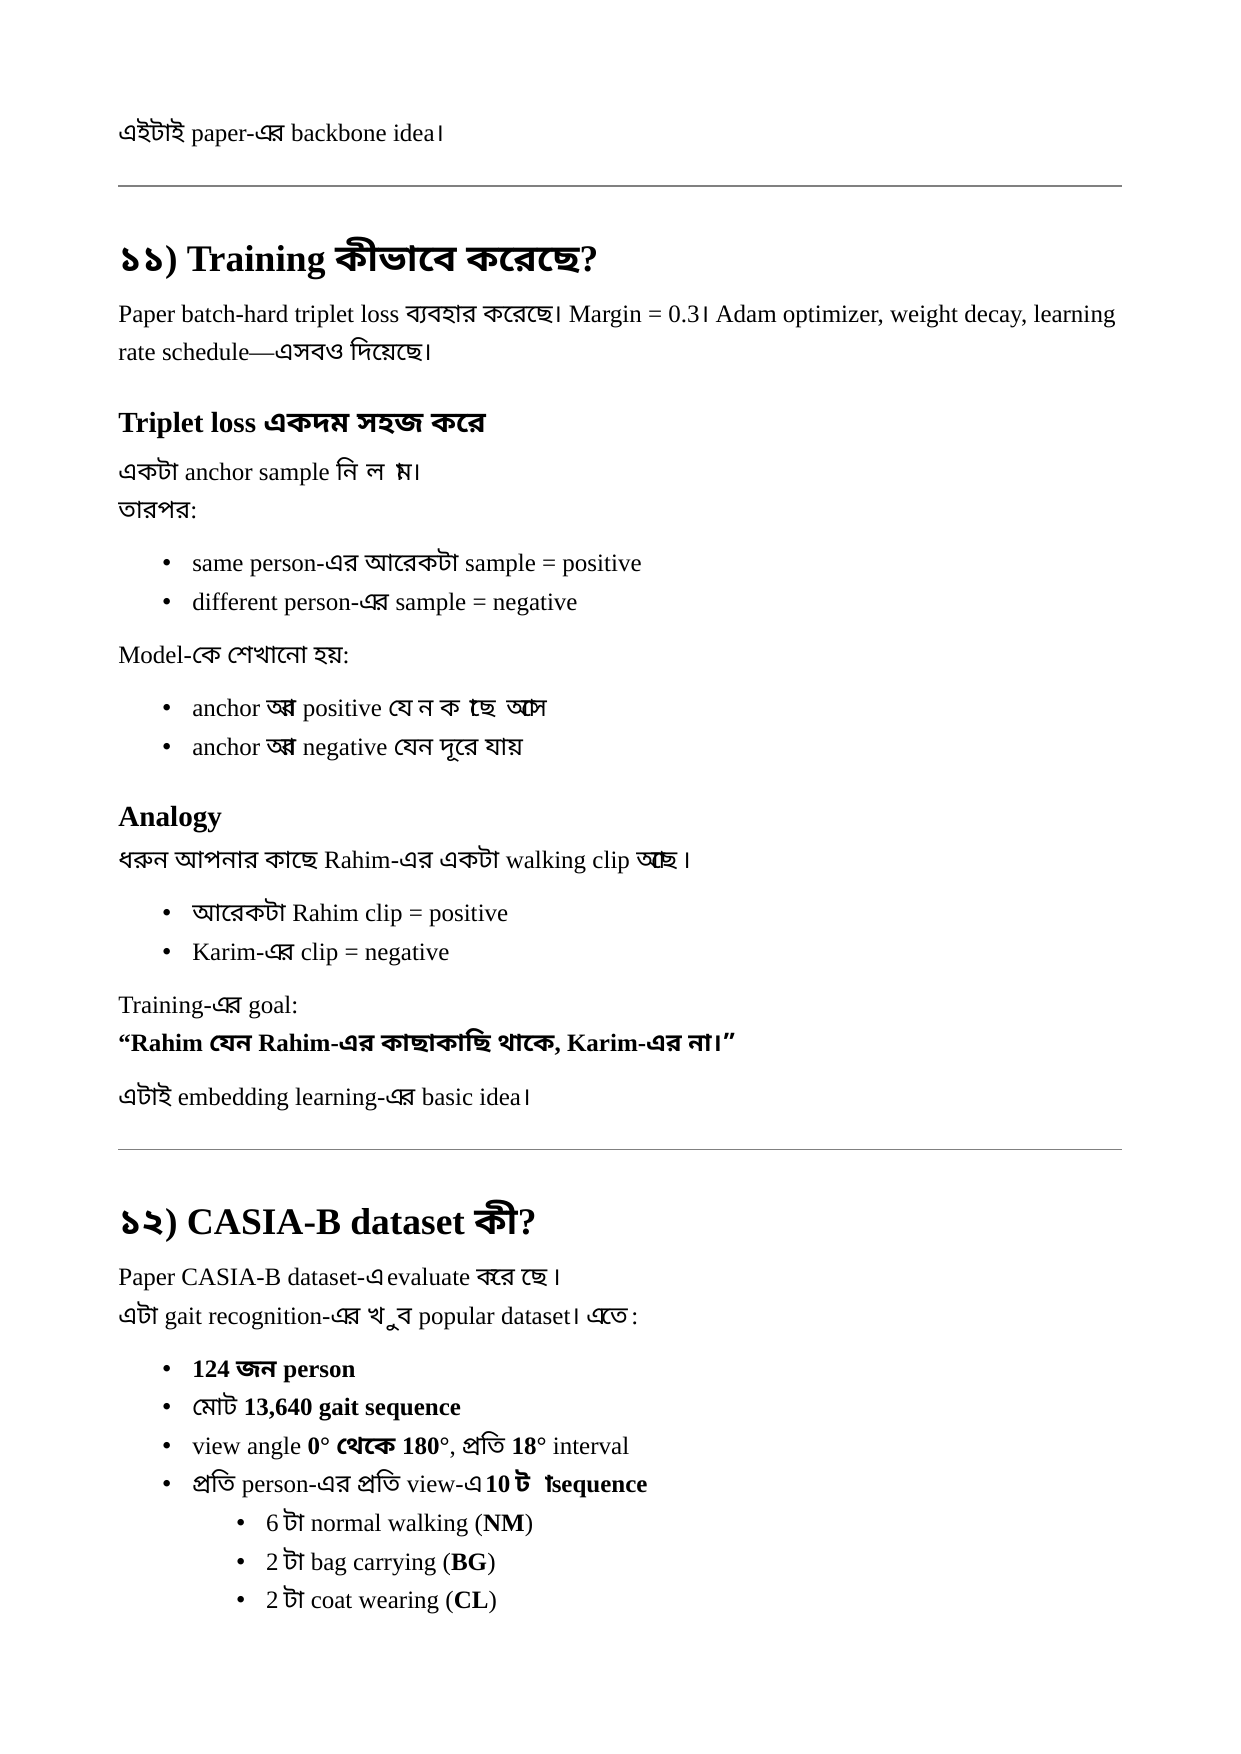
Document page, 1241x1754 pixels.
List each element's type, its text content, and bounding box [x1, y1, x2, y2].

list আরেকটা Rahim clip = positive [162, 898, 1122, 932]
text ধরুন আপনার কাছে Rahim-এর একটা walking clip আছে। [118, 845, 1122, 879]
text Training-এর goal: “Rahim যেন Rahim-এর কাছাকাছি থাকে, Karim-এর না।” [118, 990, 1122, 1062]
list মোট 13,640 gait sequence [162, 1392, 1122, 1426]
list 124 জন person [162, 1354, 1122, 1387]
list 2টা coat wearing (CL) [236, 1585, 1122, 1619]
subtitle ১২) CASIA-B dataset কী? [118, 1200, 1122, 1250]
list same person-এর আরেকটা sample = positive [162, 548, 1122, 582]
subtitle ১১) Training কীভাবে করেছে? [118, 236, 1122, 287]
text Model-কে শেখানো হয়: [118, 640, 1122, 673]
list 6টা normal walking (NM) [236, 1508, 1122, 1542]
text একটা anchor sample নিলাম। তারপর: [118, 457, 1122, 529]
text Paper CASIA-B dataset-এ evaluate করেছে। এটা gait recognition-এর খুব popular dataset। এতে: [118, 1262, 1122, 1334]
text এটাই embedding learning-এর basic idea। [118, 1082, 1122, 1115]
text এইটাই paper-এর backbone idea। [118, 118, 1122, 152]
subtitle Analogy [118, 799, 1122, 833]
list anchor আর negative যেন দূরে যায় [162, 732, 1122, 765]
subtitle Triplet loss একদম সহজ করে [118, 405, 1122, 444]
text Paper batch-hard triplet loss ব্যবহার করেছে। Margin = 0.3। Adam optimizer, weight decay, learning rate schedule—এসবও দিয়েছে। [118, 299, 1122, 371]
list প্রতি person-এর প্রতি view-এ 10টা sequence [162, 1469, 1122, 1503]
list anchor আর positive যেন কাছে আসে [162, 693, 1122, 727]
list view angle 0° থেকে 180°, প্রতি 18° interval [162, 1431, 1122, 1464]
list Karim-এর clip = negative [162, 937, 1122, 971]
list different person-এর sample = negative [162, 587, 1122, 620]
list 2টা bag carrying (BG) [236, 1547, 1122, 1580]
